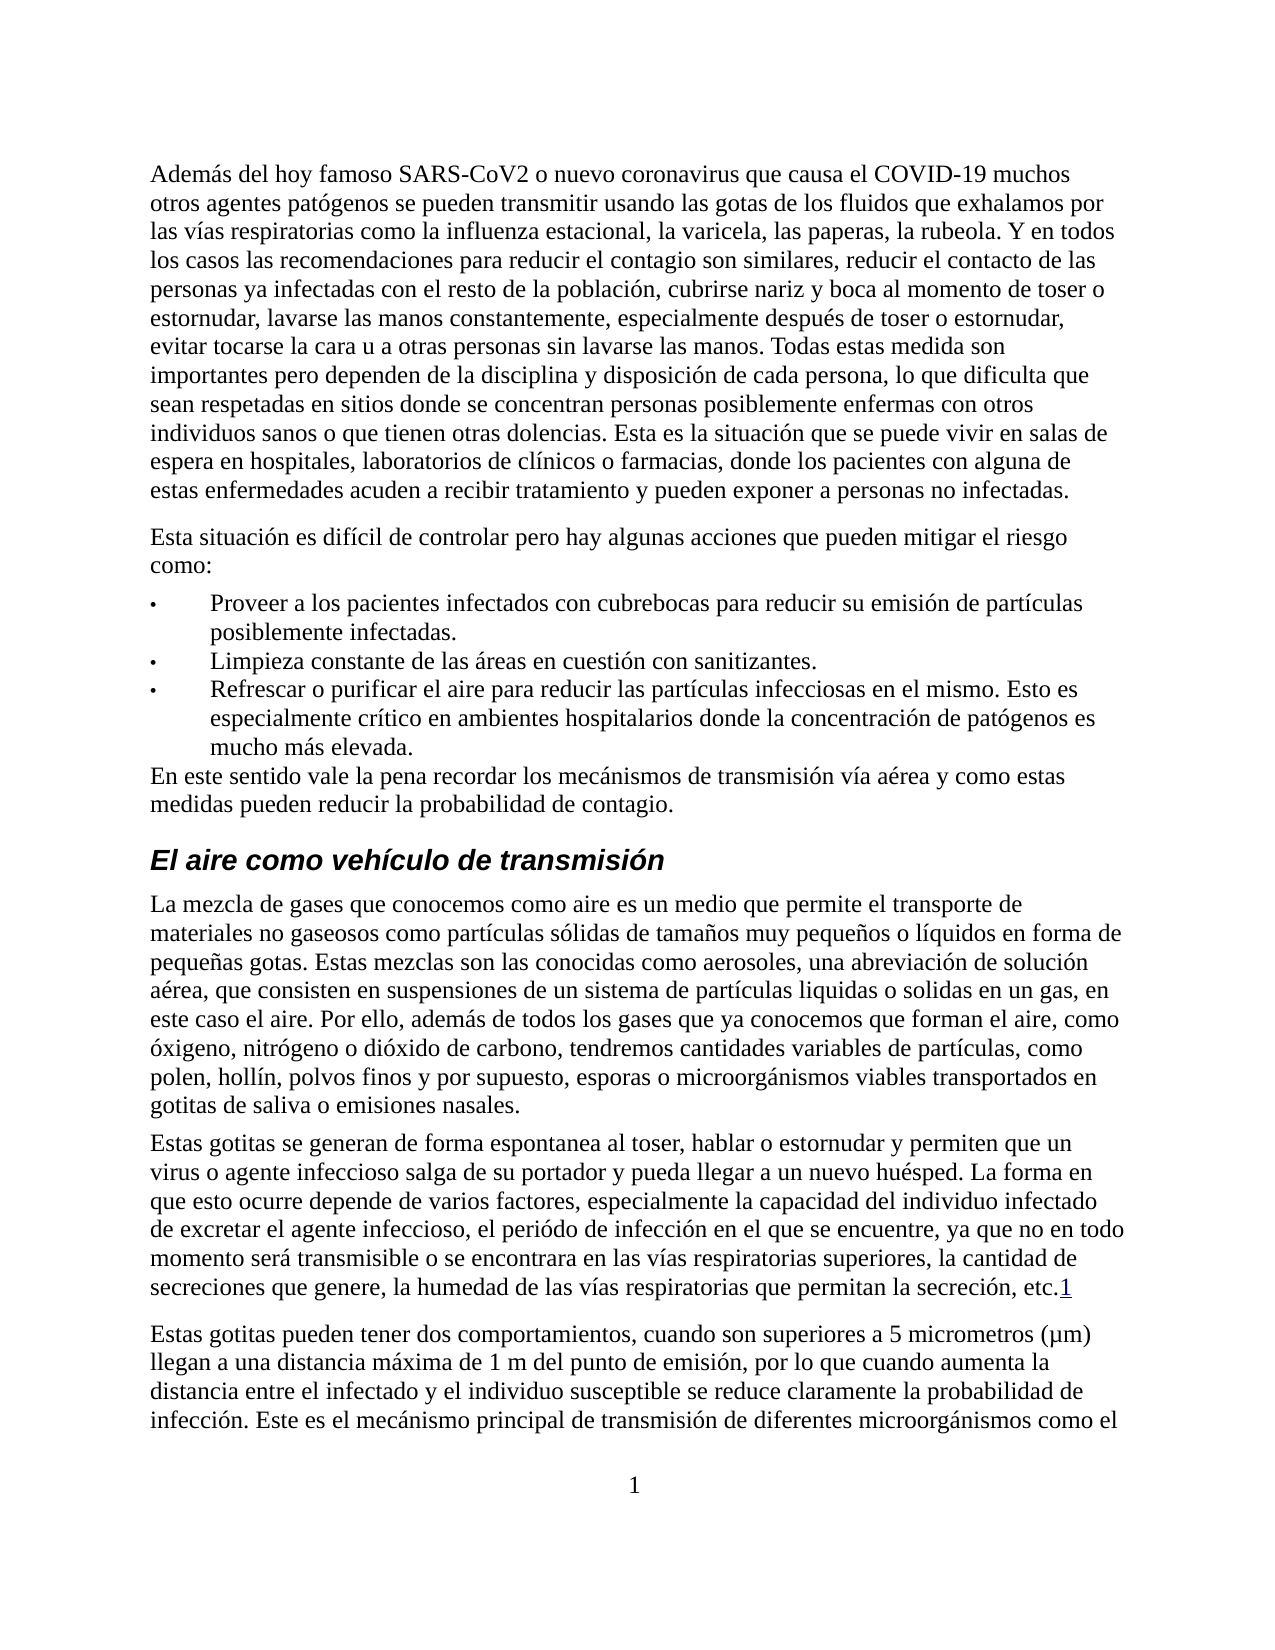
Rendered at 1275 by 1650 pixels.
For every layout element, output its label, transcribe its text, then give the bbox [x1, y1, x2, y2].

text Además del hoy famoso SARS-CoV2 o nuevo coronavirus que causa el COVID-19 muchos otros agentes patógenos se pueden transmitir usando las gotas de los fluidos que exhalamos por las vías respiratorias como la influenza estacional, la varicela, las paperas, la rubeola. Y en todos los casos las recomendaciones para reducir el contagio son similares, reducir el contacto de las personas ya infectadas con el resto de la población, cubrirse nariz y boca al momento de toser o estornudar, lavarse las manos constantemente, especialmente después de toser o estornudar, evitar tocarse la cara u a otras personas sin lavarse las manos. Todas estas medida son importantes pero dependen de la disciplina y disposición de cada persona, lo que dificulta que sean respetadas en sitios donde se concentran personas posiblemente enfermas con otros individuos sanos o que tienen otras dolencias. Esta es la situación que se puede vivir en salas de espera en hospitales, laboratorios de clínicos o farmacias, donde los pacientes con alguna de estas enfermedades acuden a recibir tratamiento y pueden exponer a personas no infectadas. [150, 159, 1125, 504]
text Estas gotitas se generan de forma espontanea al toser, hablar o estornudar y permiten que un virus o agente infeccioso salga de su portador y pueda llegar a un nuevo huésped. La forma en que esto ocurre depende de varios factores, especialmente la capacidad del individuo infectado de excretar el agente infeccioso, el periódo de infección en el que se encuentre, ya que no en todo momento será transmisible o se encontrara en las vías respiratorias superiores, la cantidad de secreciones que genere, la humedad de las vías respiratorias que permitan la secreción, etc.1 [150, 1128, 1125, 1301]
text En este sentido vale la pena recordar los mecánismos de transmisión vía aérea y como estas medidas pueden reducir la probabilidad de contagio. [150, 761, 1125, 818]
list Proveer a los pacientes infectados con cubrebocas para reducir su emisión de partículas posiblemente infectadas. [150, 588, 1125, 646]
list Refrescar o purificar el aire para reducir las partículas infecciosas en el mismo. Esto es especialmente crítico en ambientes hospitalarios donde la concentración de patógenos es mucho más elevada. [150, 674, 1125, 761]
text La mezcla de gases que conocemos como aire es un medio que permite el transporte de materiales no gaseosos como partículas sólidas de tamaños muy pequeños o líquidos en forma de pequeñas gotas. Estas mezclas son las conocidas como aerosoles, una abreviación de solución aérea, que consisten en suspensiones de un sistema de partículas liquidas o solidas en un gas, en este caso el aire. Por ello, además de todos los gases que ya conocemos que forman el aire, como óxigeno, nitrógeno o dióxido de carbono, tendremos cantidades variables de partículas, como polen, hollín, polvos finos y por supuesto, esporas o microorgánismos viables transportados en gotitas de saliva o emisiones nasales. [150, 889, 1125, 1119]
text Esta situación es difícil de controlar pero hay algunas acciones que pueden mitigar el riesgo como: [150, 522, 1125, 579]
text Estas gotitas pueden tener dos comportamientos, cuando son superiores a 5 micrometros (µm) llegan a una distancia máxima de 1 m del punto de emisión, por lo que cuando aumenta la distancia entre el infectado y el individuo susceptible se reduce claramente la probabilidad de infección. Este es el mecánismo principal de transmisión de diferentes microorgánismos como el [150, 1319, 1125, 1434]
list Limpieza constante de las áreas en cuestión con sanitizantes. [150, 646, 1125, 674]
subtitle El aire como vehículo de transmisión [150, 843, 1125, 877]
